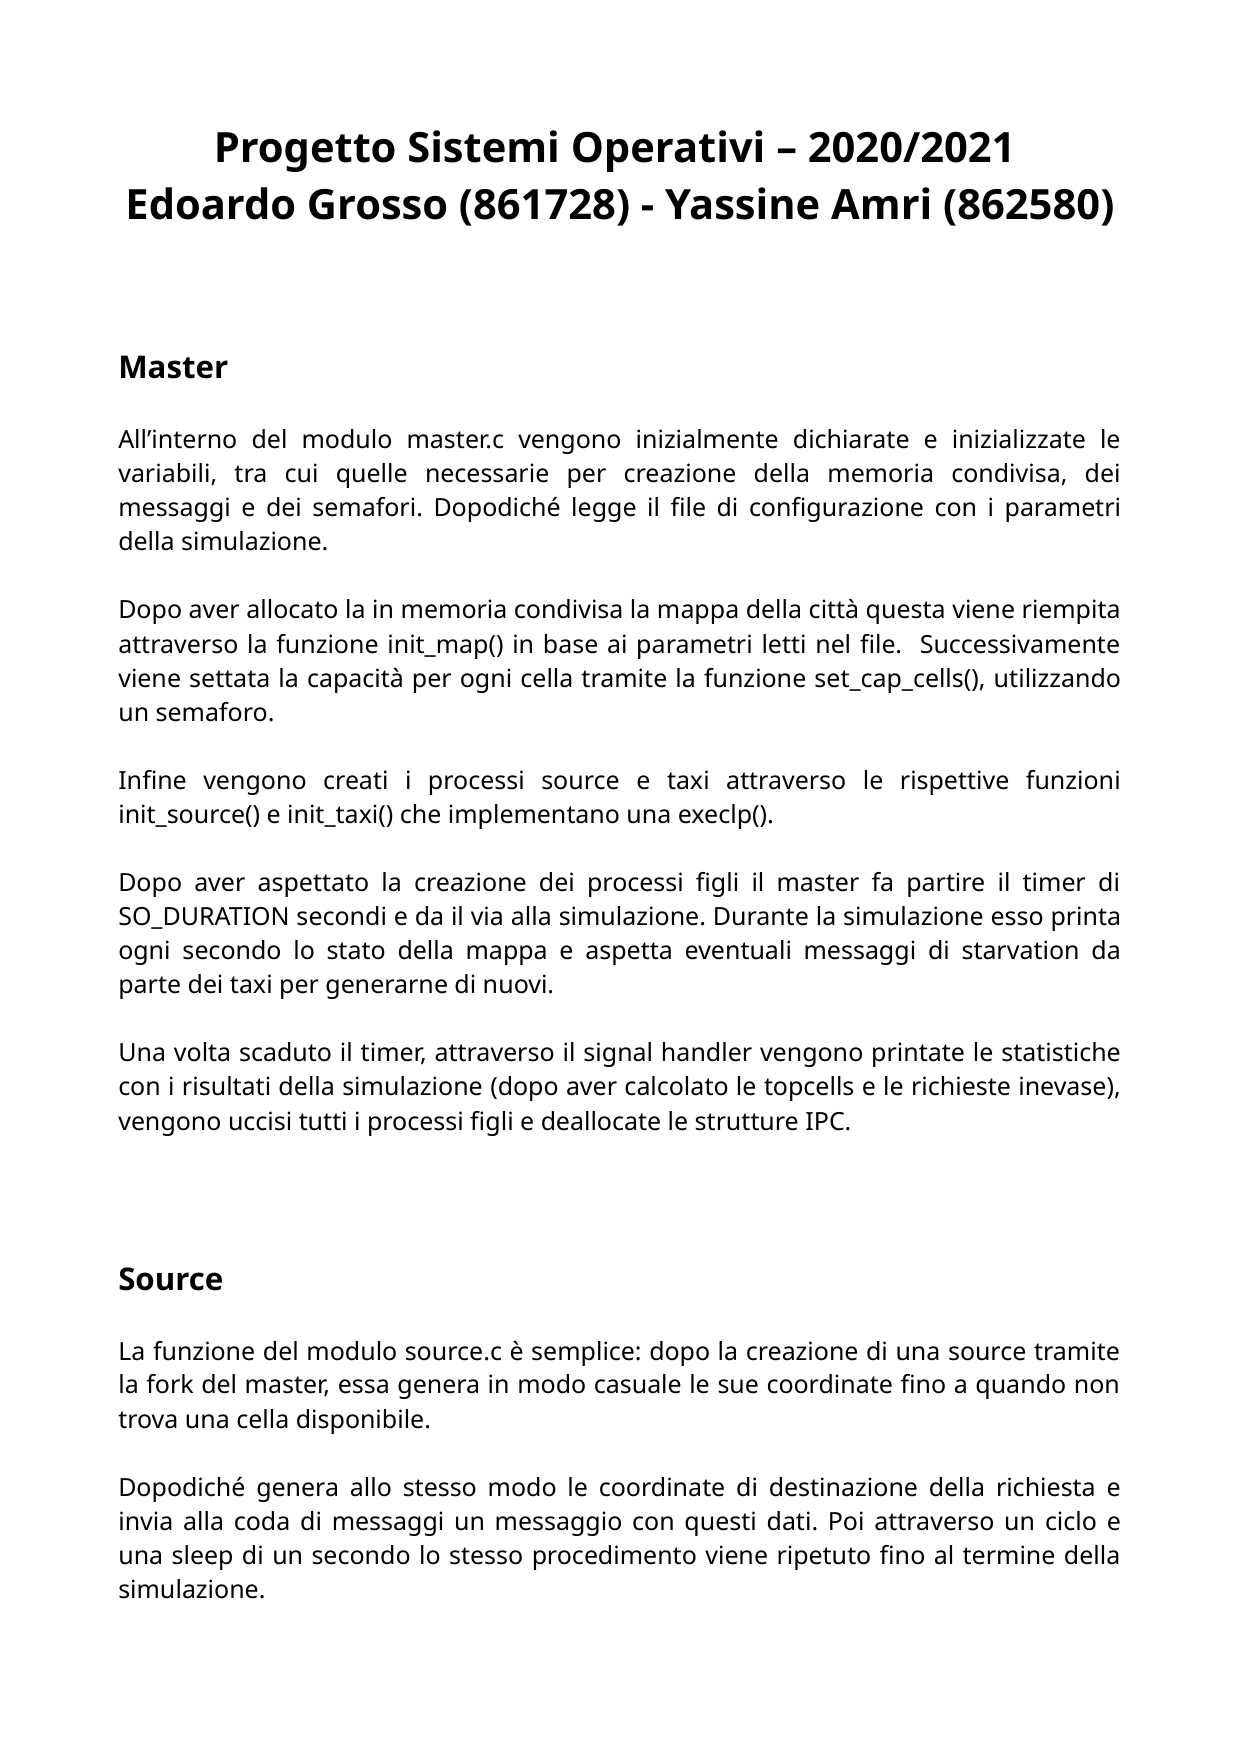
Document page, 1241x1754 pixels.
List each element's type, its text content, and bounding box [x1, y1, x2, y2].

text Dopo aver allocato la in memoria condivisa la mappa della città questa viene riempita attraverso la funzione init_map() in base ai parametri letti nel file. Successivamente viene settata la capacità per ogni cella tramite la funzione set_cap_cells(), utilizzando un semaforo. [118, 592, 1122, 728]
text Master [118, 345, 1122, 388]
text Source [118, 1256, 1122, 1299]
text Progetto Sistemi Operativi – 2020/2021 [118, 118, 1122, 175]
text All’interno del modulo master.c vengono inizialmente dichiarate e inizializzate le variabili, tra cui quelle necessarie per creazione della memoria condivisa, dei messaggi e dei semafori. Dopodiché legge il file di configurazione con i parametri della simulazione. [118, 422, 1122, 558]
text Una volta scaduto il timer, attraverso il signal handler vengono printate le statistiche con i risultati della simulazione (dopo aver calcolato le topcells e le richieste inevase), vengono uccisi tutti i processi figli e deallocate le strutture IPC. [118, 1035, 1122, 1137]
text La funzione del modulo source.c è semplice: dopo la creazione di una source tramite la fork del master, essa genera in modo casuale le sue coordinate fino a quando non trova una cella disponibile. [118, 1333, 1122, 1435]
text Dopo aver aspettato la creazione dei processi figli il master fa partire il timer di SO_DURATION secondi e da il via alla simulazione. Durante la simulazione esso printa ogni secondo lo stato della mappa e aspetta eventuali messaggi di starvation da parte dei taxi per generarne di nuovi. [118, 865, 1122, 1001]
text Dopodiché genera allo stesso modo le coordinate di destinazione della richiesta e invia alla coda di messaggi un messaggio con questi dati. Poi attraverso un ciclo e una sleep di un secondo lo stesso procedimento viene ripetuto fino al termine della simulazione. [118, 1469, 1122, 1606]
text Edoardo Grosso (861728) - Yassine Amri (862580) [118, 175, 1122, 232]
text Infine vengono creati i processi source e taxi attraverso le rispettive funzioni init_source() e init_taxi() che implementano una execlp(). [118, 762, 1122, 831]
